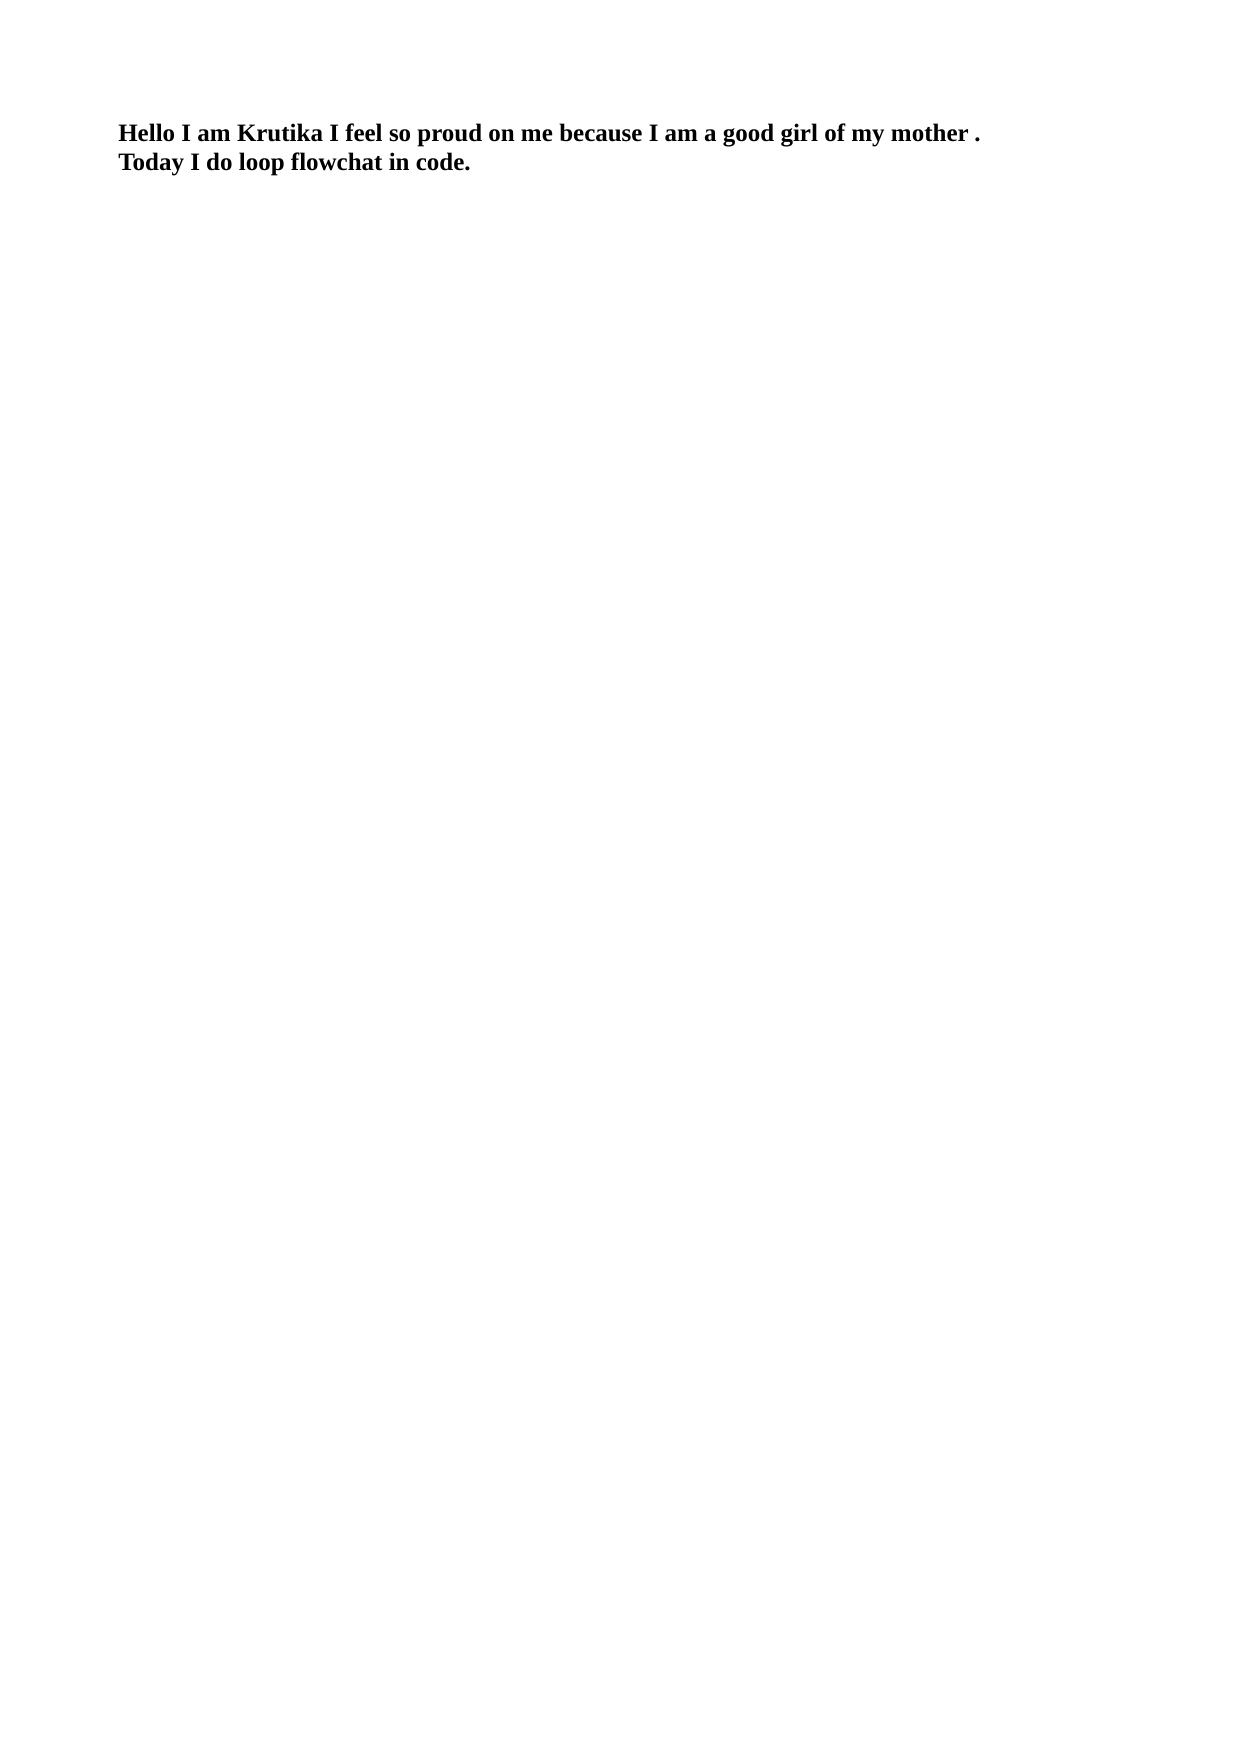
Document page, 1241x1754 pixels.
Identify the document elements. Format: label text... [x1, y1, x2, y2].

text Hello I am Krutika I feel so proud on me because I am a good girl of my mother . [118, 118, 1122, 147]
text Today I do loop flowchat in code. [118, 147, 1122, 176]
